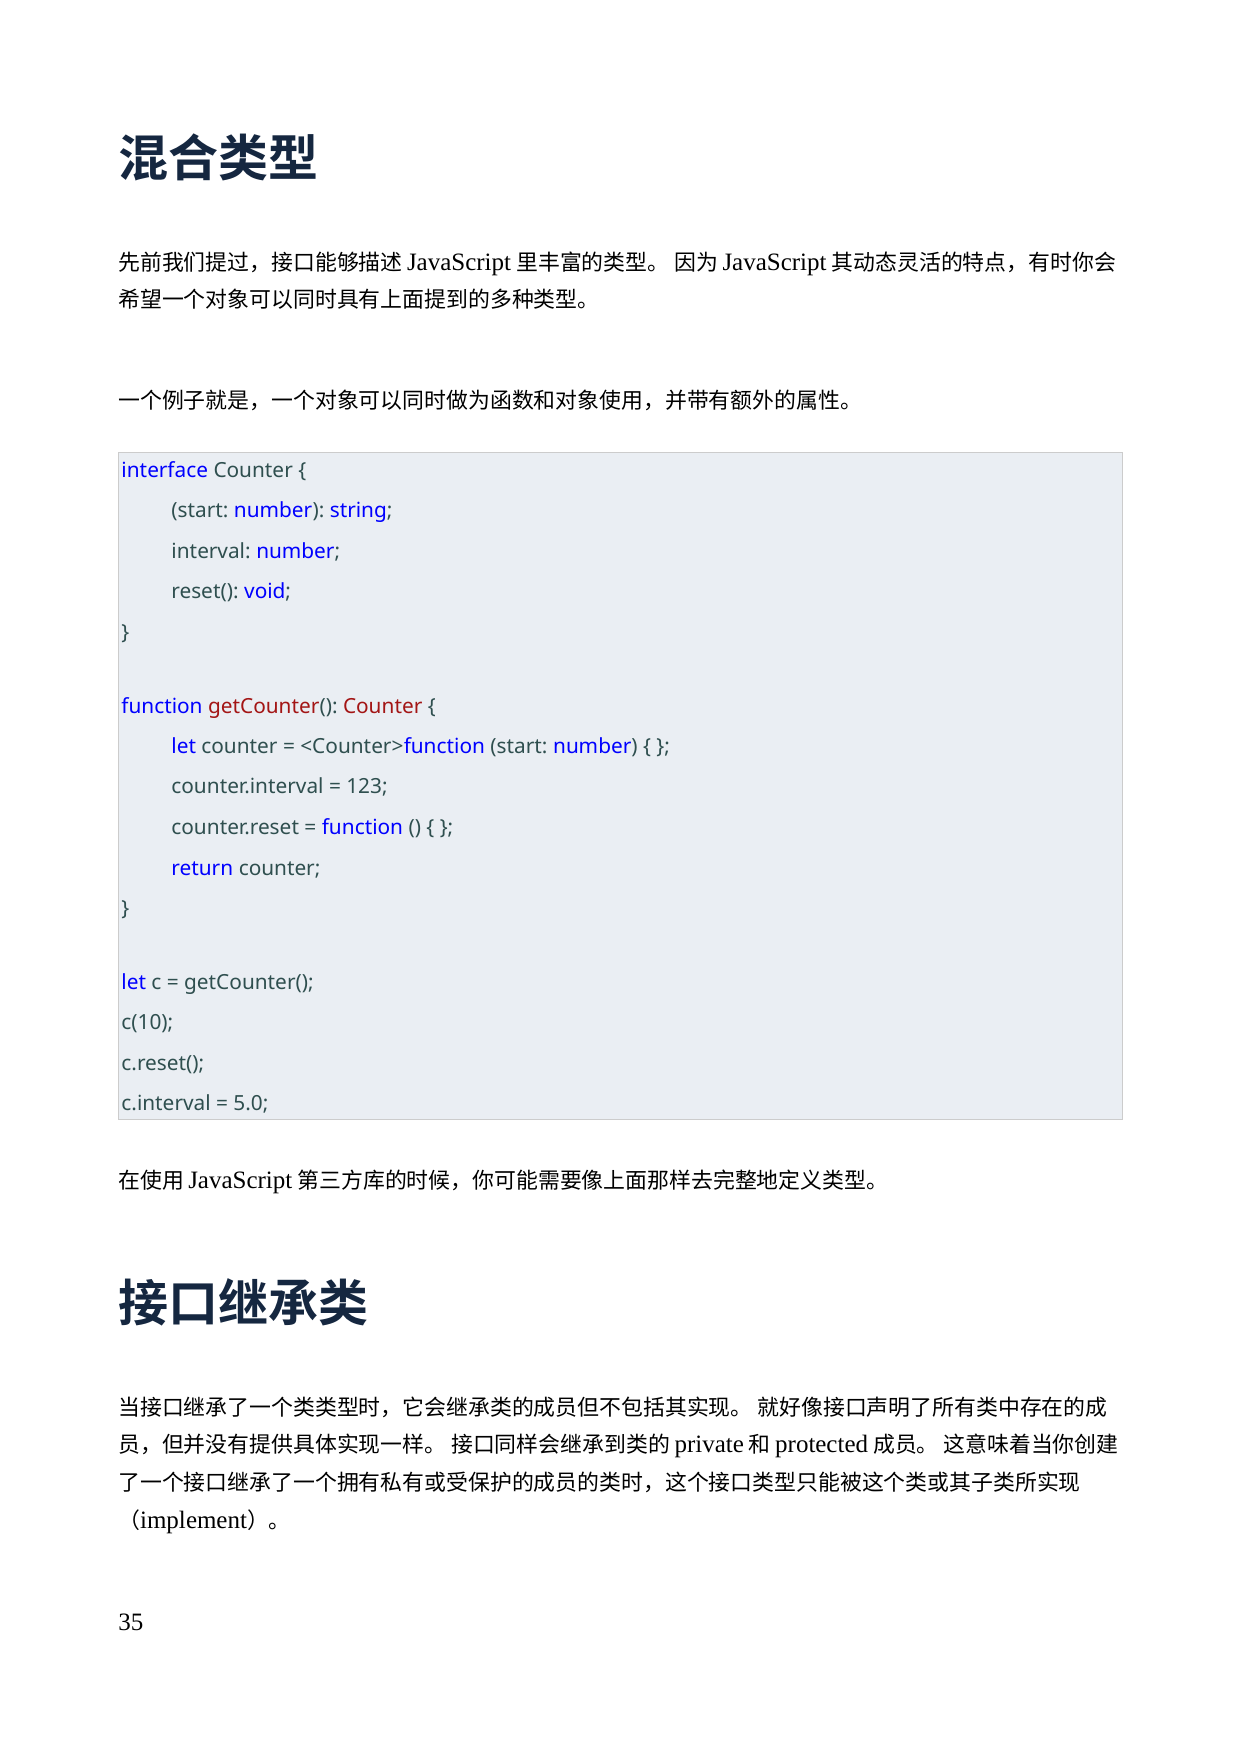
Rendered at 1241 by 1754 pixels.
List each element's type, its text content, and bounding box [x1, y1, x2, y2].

text let counter = <Counter>function (start: number) { }; [119, 728, 1122, 760]
text reset(): void; [119, 573, 1122, 605]
text interface Counter { [119, 453, 1122, 483]
text counter.reset = function () { }; [119, 809, 1122, 841]
text c.reset(); [119, 1045, 1122, 1076]
text let c = getCounter(); [119, 964, 1122, 996]
text function getCounter(): Counter { [119, 688, 1122, 719]
text 在使用JavaScript第三方库的时候，你可能需要像上面那样去完整地定义类型。 [118, 1163, 1122, 1194]
text (start: number): string; [119, 492, 1122, 524]
text interval: number; [119, 533, 1122, 564]
text return counter; [119, 850, 1122, 881]
text 先前我们提过，接口能够描述JavaScript里丰富的类型。 因为JavaScript其动态灵活的特点，有时你会希望一个对象可以同时具有上面提到的多种类型。 [118, 244, 1122, 314]
text 当接口继承了一个类类型时，它会继承类的成员但不包括其实现。 就好像接口声明了所有类中存在的成员，但并没有提供具体实现一样。 接口同样会继承到类的private和protected成员。 这意味着当你创建了一个接口继承了一个拥有私有或受保护的成员的类时，这个接口类型只能被这个类或其子类所实现（implement）。 [118, 1389, 1122, 1535]
text counter.interval = 123; [119, 769, 1122, 800]
text } [119, 614, 1122, 645]
text c(10); [119, 1004, 1122, 1036]
text 一个例子就是，一个对象可以同时做为函数和对象使用，并带有额外的属性。 [118, 383, 1122, 414]
subtitle 混合类型 [118, 118, 1122, 191]
text c.interval = 5.0; [119, 1085, 1122, 1119]
subtitle 接口继承类 [118, 1263, 1122, 1335]
text } [119, 890, 1122, 922]
